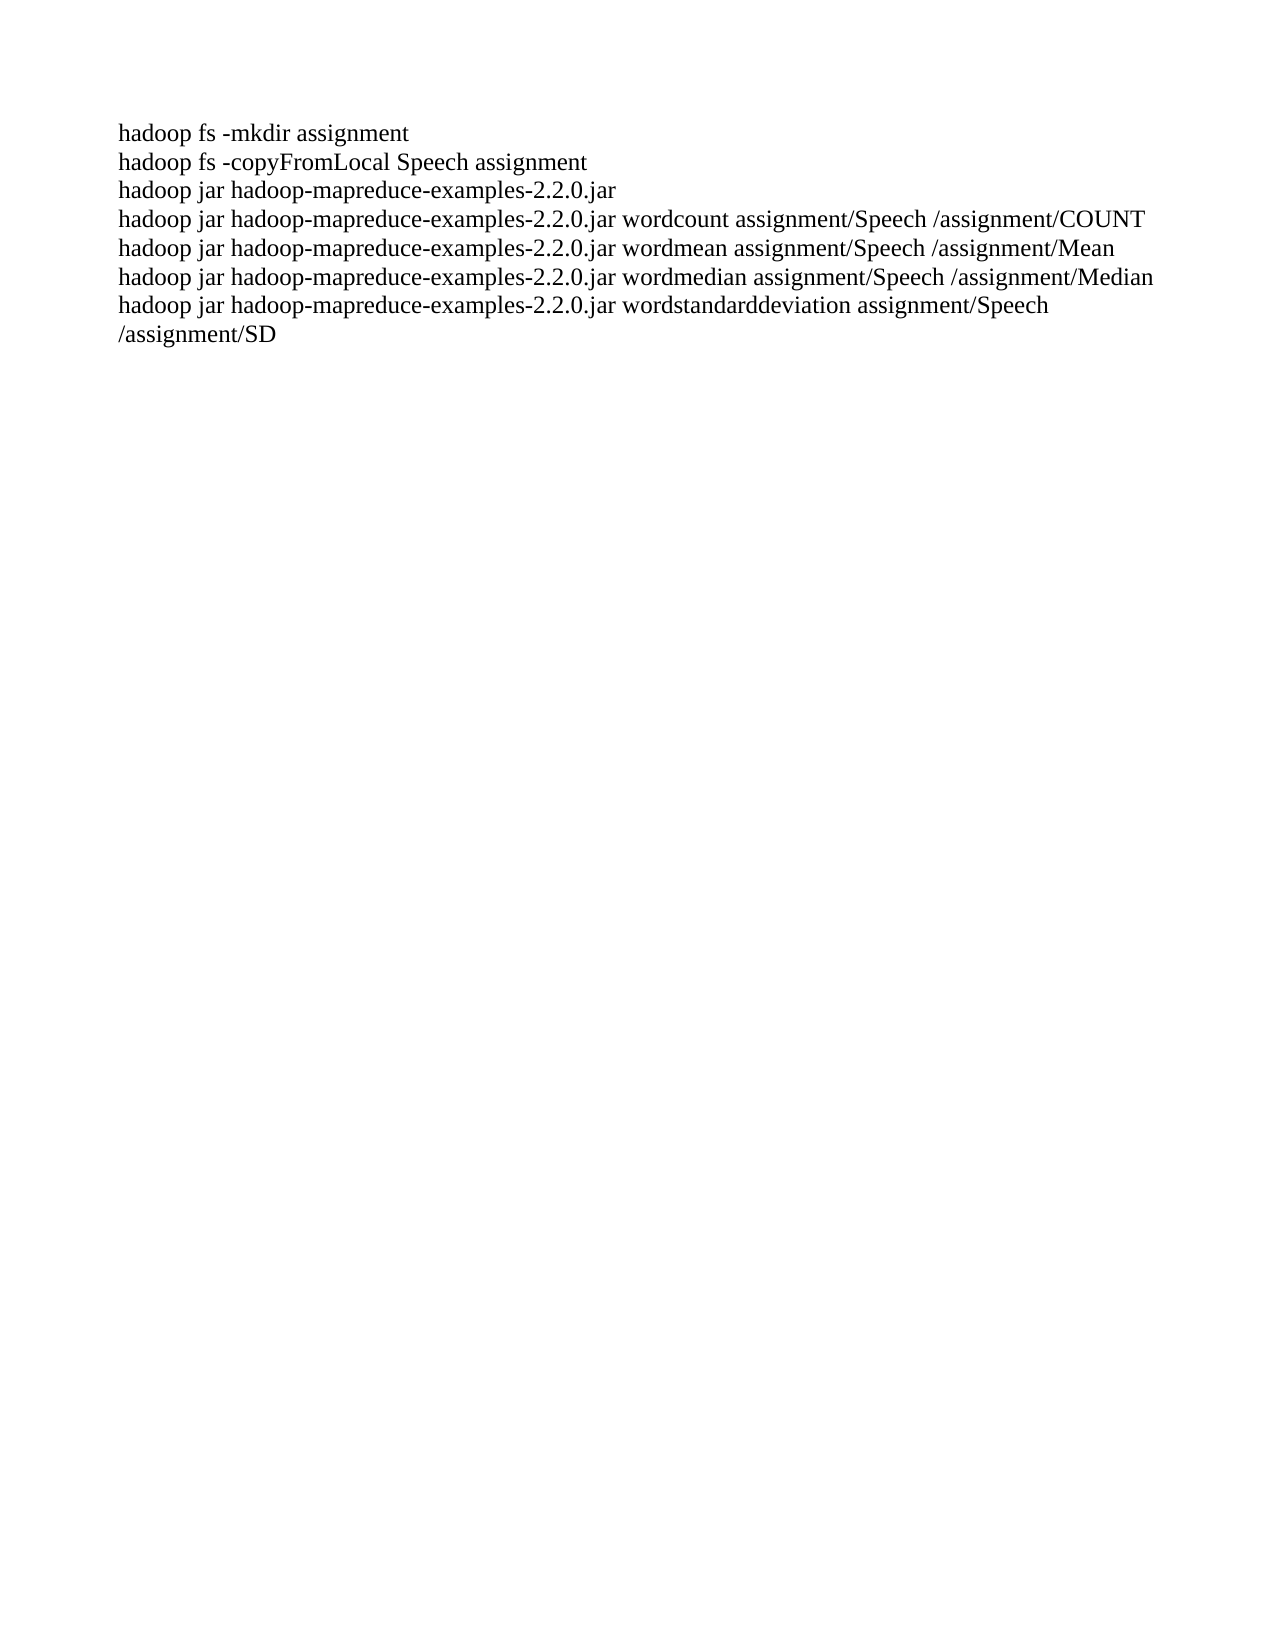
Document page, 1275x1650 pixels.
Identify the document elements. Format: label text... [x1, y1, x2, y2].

text hadoop fs -mkdir assignment [118, 118, 1157, 147]
text hadoop jar hadoop-mapreduce-examples-2.2.0.jar wordmedian assignment/Speech /assignment/Median [118, 262, 1157, 291]
text hadoop jar hadoop-mapreduce-examples-2.2.0.jar wordcount assignment/Speech /assignment/COUNT hadoop jar hadoop-mapreduce-examples-2.2.0.jar wordmean assignment/Speech /assignment/Mean [118, 204, 1157, 262]
text hadoop jar hadoop-mapreduce-examples-2.2.0.jar [118, 176, 1157, 204]
text hadoop fs -copyFromLocal Speech assignment [118, 147, 1157, 176]
text hadoop jar hadoop-mapreduce-examples-2.2.0.jar wordstandarddeviation assignment/Speech /assignment/SD [118, 291, 1157, 348]
